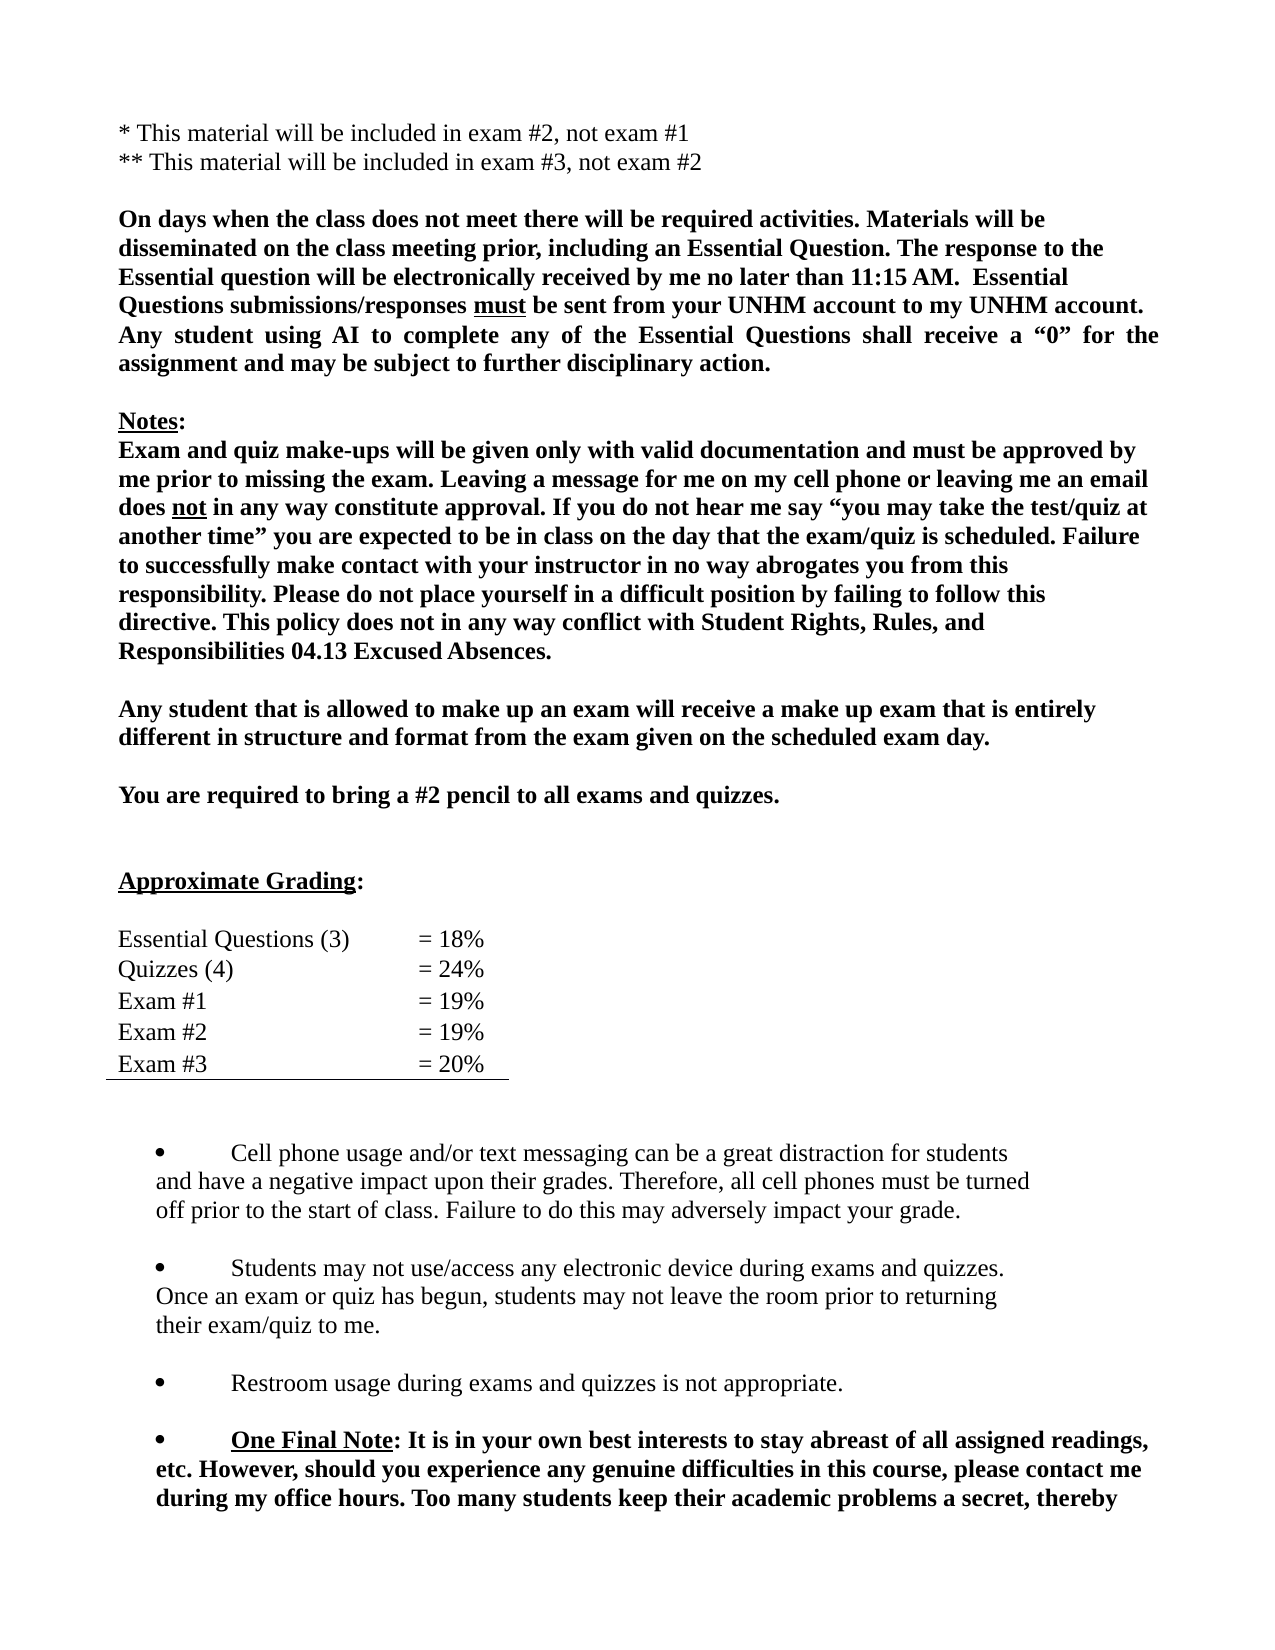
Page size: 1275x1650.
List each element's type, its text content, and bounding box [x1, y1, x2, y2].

table_cell Exam #1 [106, 986, 406, 1017]
table_header = 18% [406, 924, 509, 954]
text Notes: [118, 406, 1161, 435]
table_cell Exam #2 [106, 1017, 406, 1049]
table_cell Quizzes (4) [106, 954, 406, 986]
text On days when the class does not meet there will be required activities. Materials will be disseminated on the class meeting prior, including an Essential Question. The response to the Essential question will be electronically received by me no later than 11:15 AM. Essential Questions submissions/responses must be sent from your UNHM account to my UNHM account. [118, 204, 1161, 319]
text ** This material will be included in exam #3, not exam #2 [118, 147, 1161, 176]
table_header Essential Questions (3) [106, 924, 406, 954]
list Restroom usage during exams and quizzes is not appropriate. [156, 1368, 1044, 1396]
text Exam and quiz make-ups will be given only with valid documentation and must be approved by me prior to missing the exam. Leaving a message for me on my cell phone or leaving me an email does not in any way constitute approval. If you do not hear me say “you may take the test/quiz at another time” you are expected to be in class on the day that the exam/quiz is scheduled. Failure to successfully make contact with your instructor in no way abrogates you from this responsibility. Please do not place yourself in a difficult position by failing to follow this directive. This policy does not in any way conflict with Student Rights, Rules, and Responsibilities 04.13 Excused Absences. [118, 435, 1151, 665]
text Any student that is allowed to make up an exam will receive a make up exam that is entirely different in structure and format from the exam given on the scheduled exam day. [118, 694, 1151, 751]
table_cell = 19% [406, 1017, 509, 1049]
text Approximate Grading: [118, 866, 1161, 895]
table_cell Exam #3 [106, 1049, 406, 1079]
table_cell = 24% [406, 954, 509, 986]
list Students may not use/access any electronic device during exams and quizzes. Once an exam or quiz has begun, students may not leave the room prior to returning their exam/quiz to me. [156, 1253, 1044, 1339]
table_cell = 19% [406, 986, 509, 1017]
text You are required to bring a #2 pencil to all exams and quizzes. [118, 780, 1151, 809]
table_cell = 20% [406, 1049, 509, 1079]
text Any student using AI to complete any of the Essential Questions shall receive a “0” for the assignment and may be subject to further disciplinary action. [118, 320, 1161, 377]
list Cell phone usage and/or text messaging can be a great distraction for students and have a negative impact upon their grades. Therefore, all cell phones must be turned off prior to the start of class. Failure to do this may adversely impact your grade. [156, 1138, 1044, 1224]
text * This material will be included in exam #2, not exam #1 [118, 118, 1161, 147]
list One Final Note: It is in your own best interests to stay abreast of all assigned readings, etc. However, should you experience any genuine difficulties in this course, please contact me during my office hours. Too many students keep their academic problems a secret, thereby [156, 1425, 1157, 1511]
